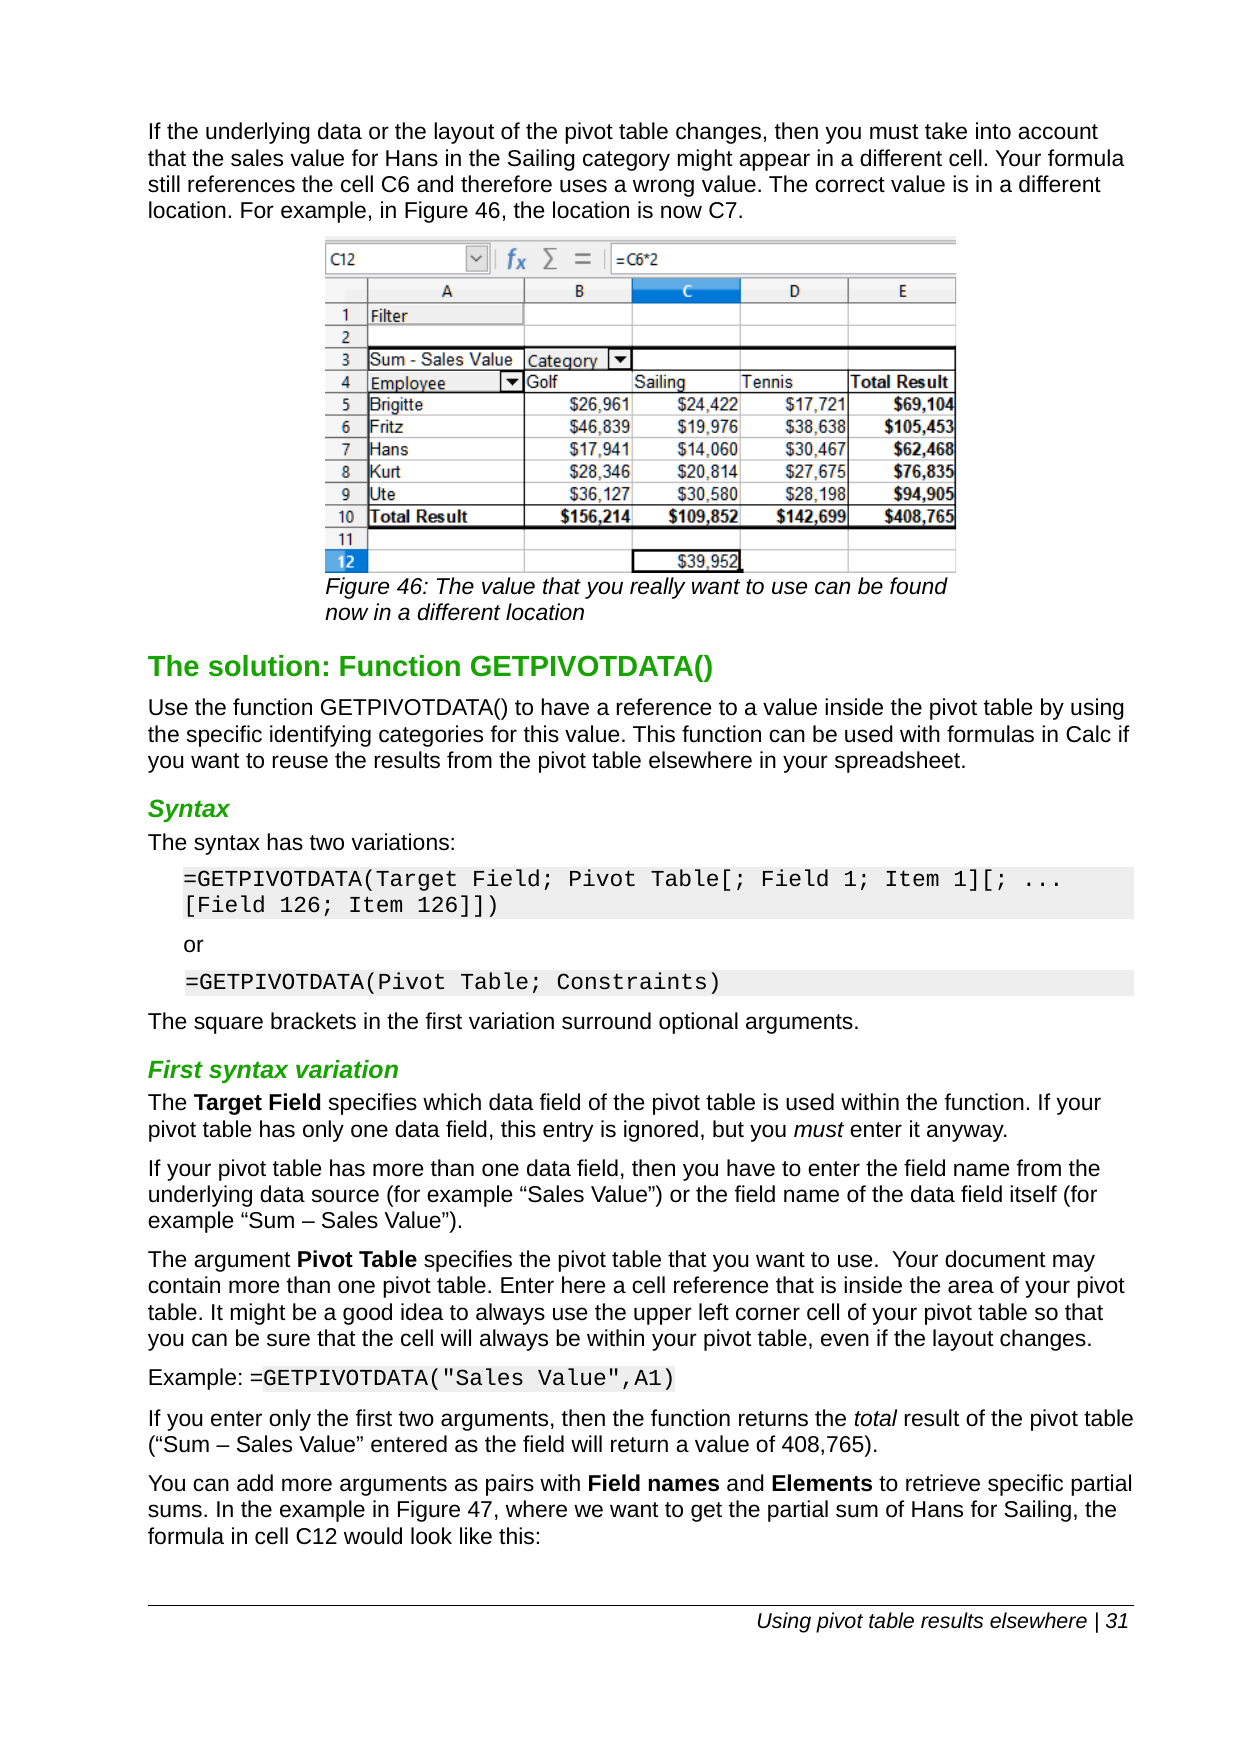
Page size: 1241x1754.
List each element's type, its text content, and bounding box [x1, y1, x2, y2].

text or [183, 931, 1134, 957]
text If you enter only the first two arguments, then the function returns the total result of the pivot table (“Sum – Sales Value” entered as the field will return a value of 408,765). [148, 1405, 1134, 1458]
text You can add more arguments as pairs with Field names and Elements to retrieve specific partial sums. In the example in Figure 47, where we want to get the partial sum of Hans for Sailing, the formula in cell C12 would look like this: [148, 1470, 1134, 1549]
text Use the function GETPIVOTDATA() to have a reference to a value inside the pivot table by using the specific identifying categories for this value. This function can be used with formulas in Calc if you want to reuse the results from the pivot table elsewhere in your spreadsheet. [148, 694, 1134, 773]
text The argument Pivot Table specifies the pivot table that you want to use. Your document may contain more than one pivot table. Enter here a cell reference that is inside the area of your pivot table. It might be a good idea to always use the upper left corner cell of your pivot table so that you can be sure that the cell will always be within your pivot table, even if the layout changes. [148, 1246, 1134, 1352]
subtitle First syntax variation [148, 1055, 1134, 1083]
text =GETPIVOTDATA(Pivot Table; Constraints) [721, 970, 1134, 996]
text If your pivot table has more than one data field, then you have to enter the field name from the underlying data source (for example “Sales Value”) or the field name of the data field itself (for example “Sum – Sales Value”). [148, 1154, 1134, 1234]
subtitle Syntax [148, 794, 1134, 823]
text Figure 46: The value that you really want to use can be found now in a different location [325, 573, 956, 625]
subtitle The solution: Function GETPIVOTDATA() [148, 649, 1134, 682]
text The square brackets in the first variation surround optional arguments. [148, 1008, 1134, 1034]
text Example: =GETPIVOTDATA("Sales Value",A1) [148, 1364, 1134, 1392]
picture [325, 236, 957, 573]
text The Target Field specifies which data field of the pivot table is used within the function. If your pivot table has only one data field, this entry is ignored, but you must enter it anyway. [148, 1089, 1134, 1142]
list The syntax has two variations: [148, 829, 1134, 855]
text If the underlying data or the layout of the pivot table changes, then you must take into account that the sales value for Hans in the Sailing category might appear in a different cell. Your formula still references the cell C6 and therefore uses a wrong value. The correct value is in a different location. For example, in Figure 46, the location is now C7. [148, 118, 1134, 223]
text =GETPIVOTDATA(Target Field; Pivot Table[; Field 1; Item 1][; ... [Field 126; Item 126]]) [183, 867, 1134, 919]
